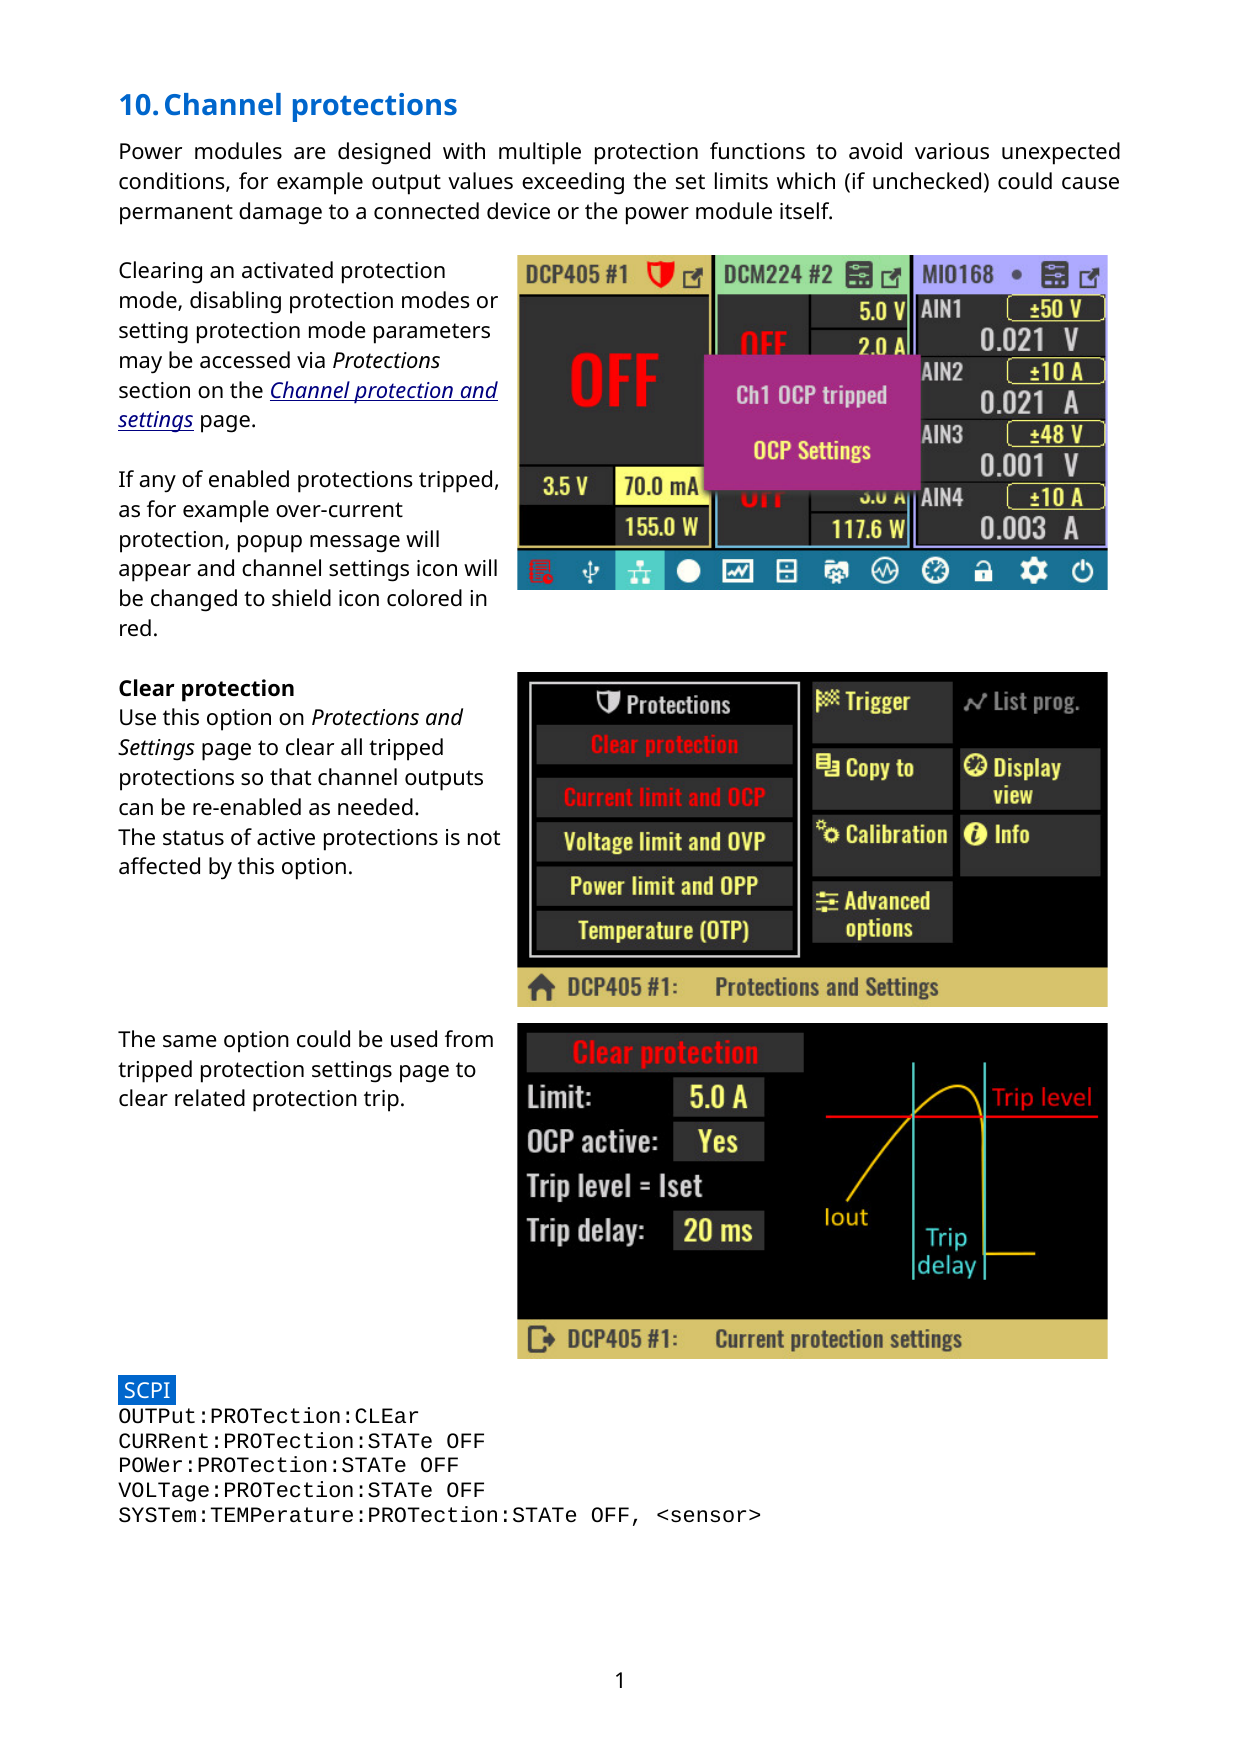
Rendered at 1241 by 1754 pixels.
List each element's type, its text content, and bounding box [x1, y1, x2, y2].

table_header [502, 255, 1123, 672]
picture [517, 672, 1108, 1007]
table_cell [502, 673, 1123, 1024]
table_cell Clear protection Use this option on Protections and Settings page to clear all tripped protections so that channel outputs can be re-enabled as needed. The status of active protections is not affected by this option. [118, 673, 502, 1024]
table_header Clearing an activated protection mode, disabling protection modes or setting protection mode parameters may be accessed via Protections section on the Channel protection and settings page. If any of enabled protections tripped, as for example over-current protection, popup message will appear and channel settings icon will be changed to shield icon colored in red. [118, 255, 502, 672]
table_cell The same option could be used from tripped protection settings page to clear related protection trip. [118, 1024, 502, 1375]
table_cell SCPI OUTPut:PROTection:CLEar CURRent:PROTection:STATe OFF POWer:PROTection:STATe OFF VOLTage:PROTection:STATe OFF SYSTem:TEMPerature:PROTection:STATe OFF, <sensor> [118, 1375, 1123, 1529]
text Power modules are designed with multiple protection functions to avoid various unexpected conditions, for example output values exceeding the set limits which (if unchecked) could cause permanent damage to a connected device or the power module itself. [118, 136, 1122, 226]
picture [517, 255, 1108, 590]
table_cell [502, 1024, 1123, 1375]
picture [517, 1023, 1108, 1359]
subtitle Channel protections [118, 84, 1122, 124]
